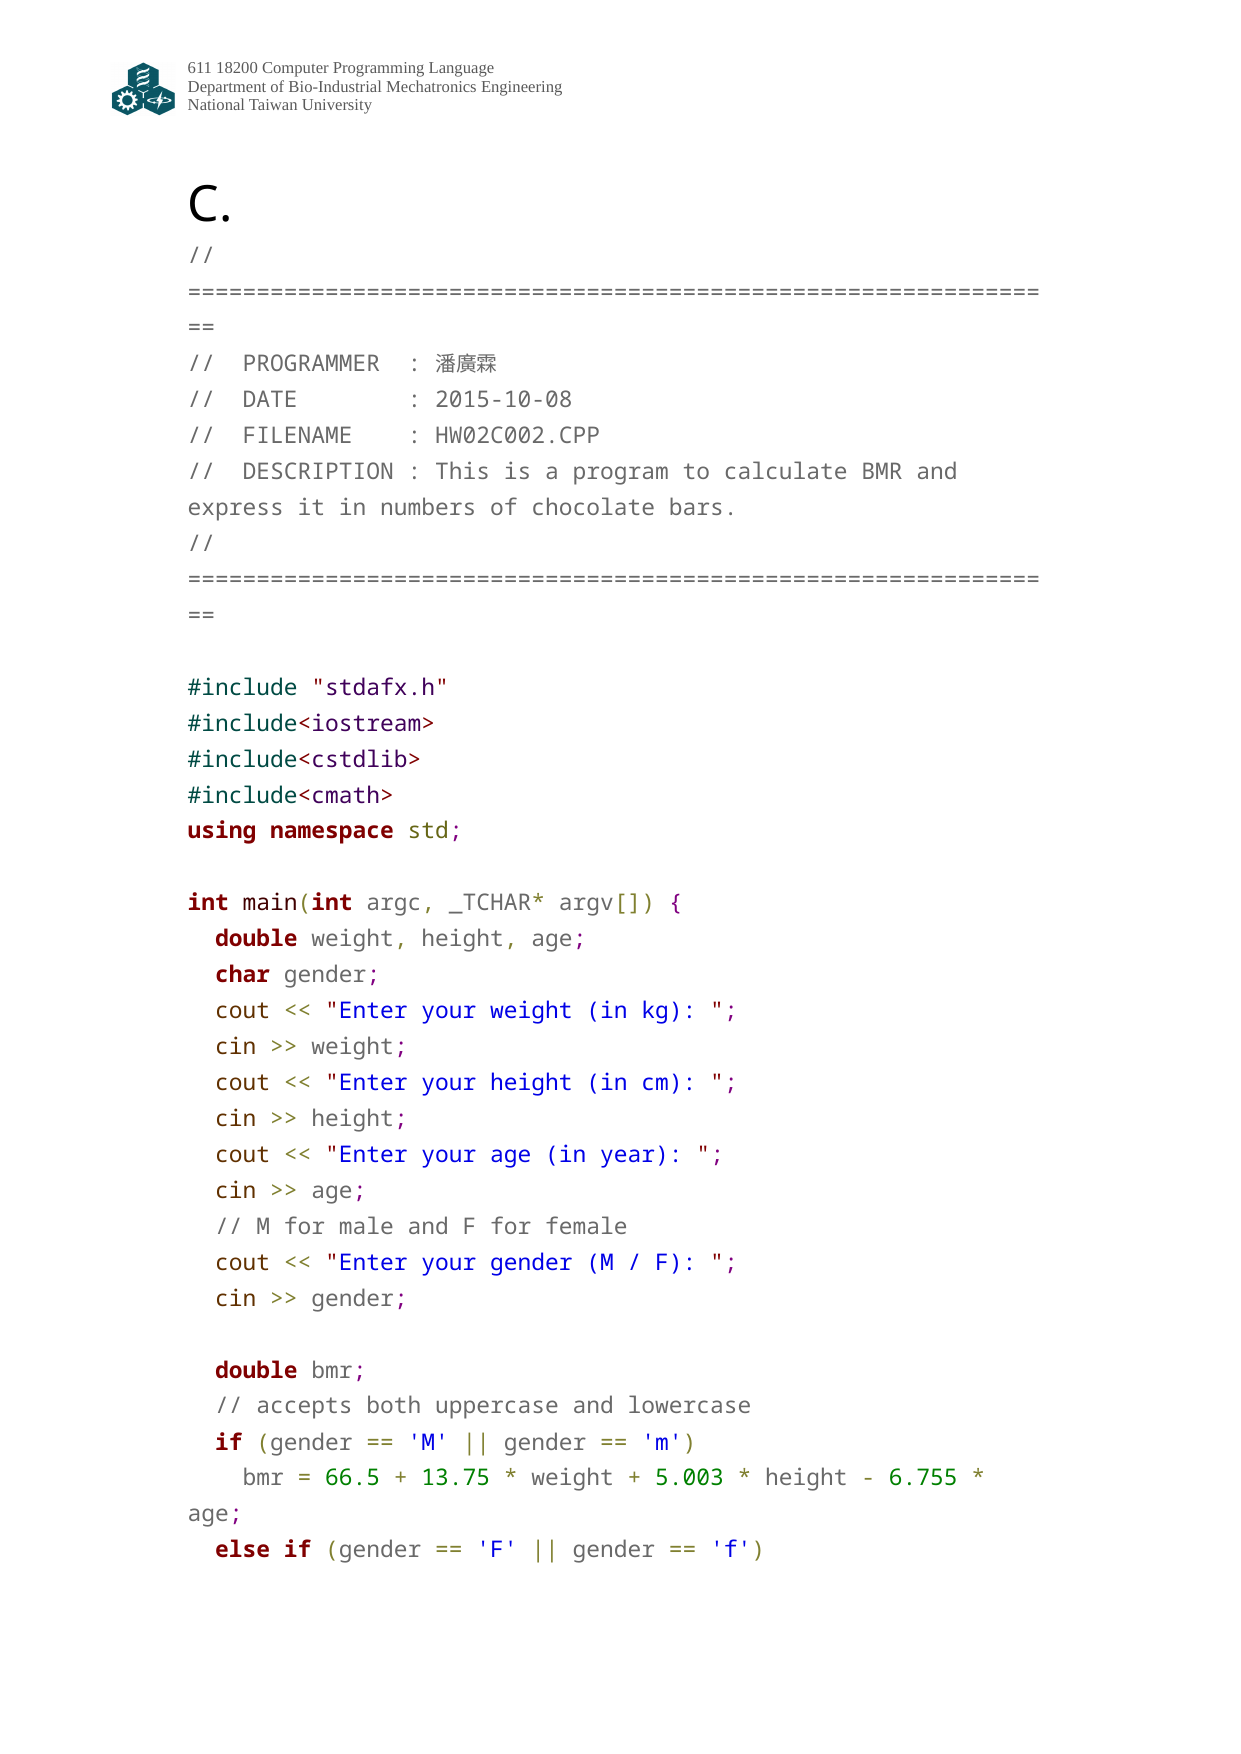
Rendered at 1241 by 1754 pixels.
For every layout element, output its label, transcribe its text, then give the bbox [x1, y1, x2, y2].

text #include<cmath> [187, 778, 1053, 810]
text double bmr; [187, 1353, 1053, 1385]
text bmr = 66.5 + 13.75 * weight + 5.003 * height - 6.755 * age; [187, 1461, 1053, 1528]
text cin >> weight; [187, 1030, 1053, 1061]
text // M for male and F for female [187, 1210, 1053, 1241]
text if (gender == 'M' || gender == 'm') [187, 1425, 1053, 1457]
text //================================================================ [187, 527, 1053, 630]
text C. [187, 164, 1053, 239]
text double weight, height, age; [187, 922, 1053, 953]
text cout << "Enter your gender (M / F): "; [187, 1246, 1053, 1277]
text int main(int argc, _TCHAR* argv[]) { [187, 886, 1053, 918]
text cout << "Enter your age (in year): "; [187, 1138, 1053, 1169]
text // DESCRIPTION : This is a program to calculate BMR and express it in numbers of chocolate bars. [187, 455, 1053, 522]
text #include<iostream> [187, 707, 1053, 738]
text cout << "Enter your weight (in kg): "; [187, 994, 1053, 1025]
text char gender; [187, 958, 1053, 989]
text // FILENAME : HW02C002.CPP [187, 419, 1053, 450]
text #include<cstdlib> [187, 743, 1053, 774]
text else if (gender == 'F' || gender == 'f') [187, 1533, 1053, 1564]
text cin >> age; [187, 1174, 1053, 1205]
text // PROGRAMMER : 潘廣霖 [187, 347, 1053, 378]
text cin >> gender; [187, 1282, 1053, 1313]
text #include "stdafx.h" [187, 671, 1053, 702]
text // DATE : 2015-10-08 [187, 383, 1053, 414]
text //================================================================ [187, 239, 1053, 343]
text using namespace std; [187, 814, 1053, 846]
text // accepts both uppercase and lowercase [187, 1389, 1053, 1421]
text cin >> height; [187, 1102, 1053, 1133]
text cout << "Enter your height (in cm): "; [187, 1066, 1053, 1097]
